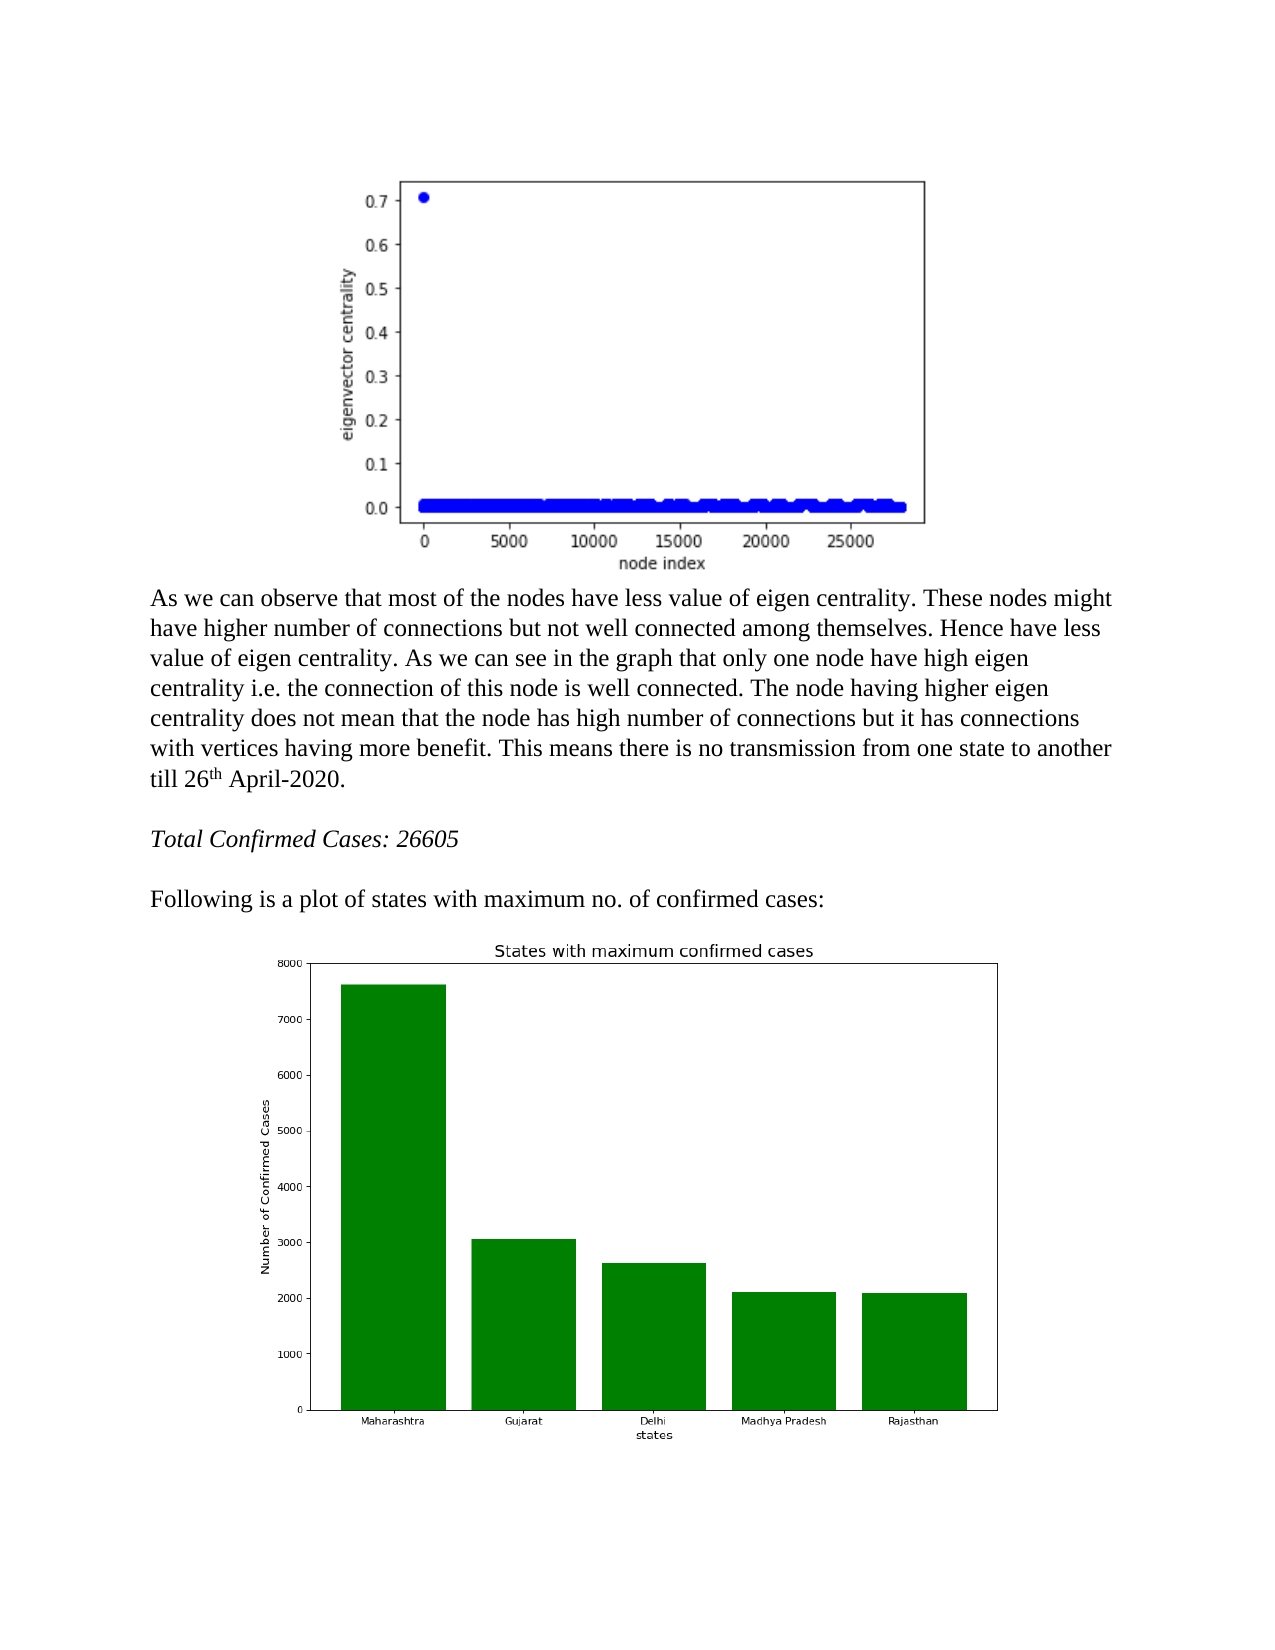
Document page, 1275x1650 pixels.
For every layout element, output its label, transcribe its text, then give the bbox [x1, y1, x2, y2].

text Following is a plot of states with maximum no. of confirmed cases: [150, 884, 1125, 913]
text As we can observe that most of the nodes have less value of eigen centrality. These nodes might have higher number of connections but not well connected among themselves. Hence have less value of eigen centrality. As we can see in the graph that only one node have high eigen centrality i.e. the connection of this node is well connected. The node having higher eigen centrality does not mean that the node has high number of connections but it has connections with vertices having more benefit. This means there is no transmission from one state to another till 26th April-2020. [150, 583, 1125, 792]
text Total Confirmed Cases: 26605 [150, 824, 1125, 853]
